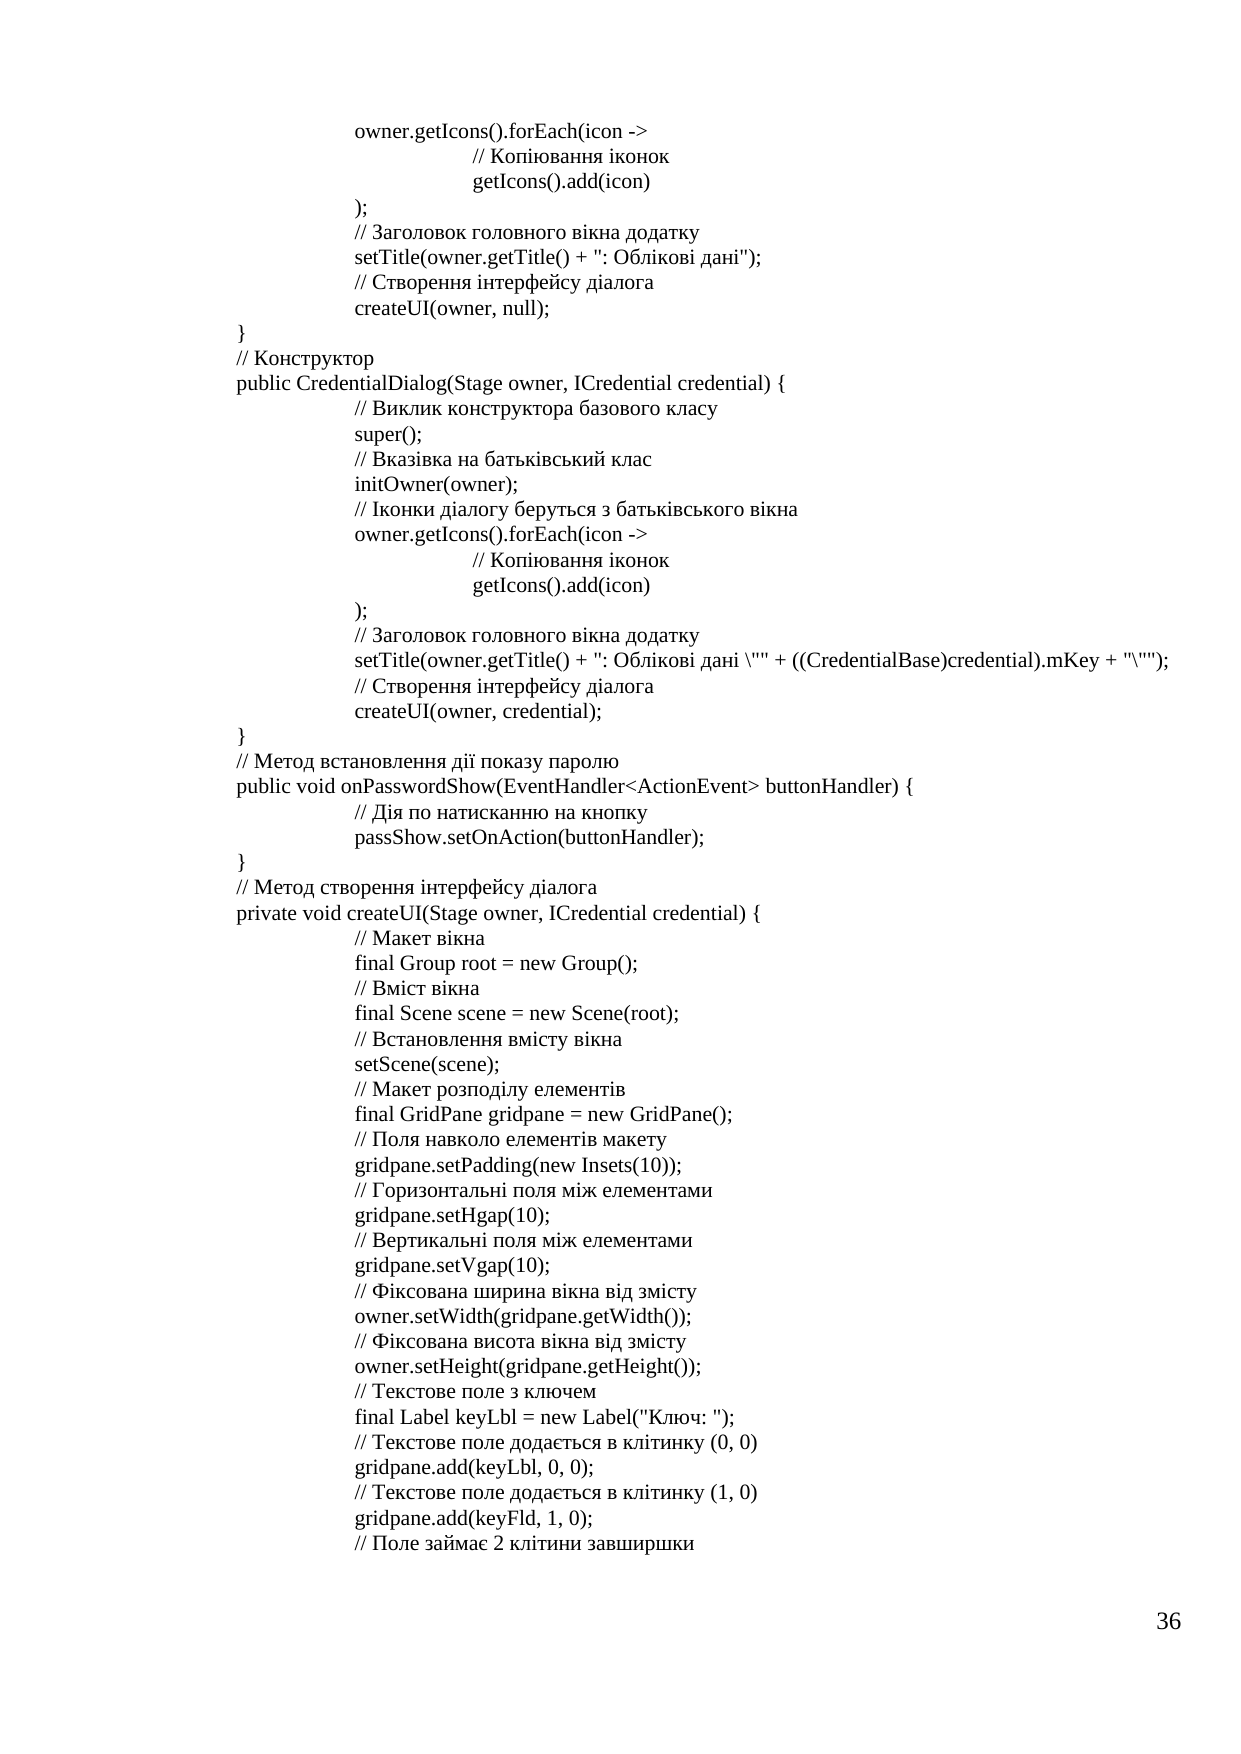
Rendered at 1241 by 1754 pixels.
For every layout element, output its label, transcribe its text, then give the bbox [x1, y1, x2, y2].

text } [118, 723, 1181, 748]
text owner.getIcons().forEach(icon -> [118, 521, 1181, 547]
text // Заголовок головного вікна додатку [118, 219, 1181, 244]
text getIcons().add(icon) [118, 572, 1181, 597]
text initOwner(owner); [118, 471, 1181, 496]
text gridpane.setHgap(10); [118, 1202, 1181, 1227]
text // Метод створення інтерфейсу діалога [118, 874, 1181, 899]
text ); [118, 194, 1181, 219]
text final Group root = new Group(); [118, 950, 1181, 975]
text // Поле займає 2 клітини завширшки [118, 1530, 1181, 1555]
text final Scene scene = new Scene(root); [118, 1000, 1181, 1026]
text createUI(owner, credential); [118, 698, 1181, 723]
text final GridPane gridpane = new GridPane(); [118, 1101, 1181, 1126]
text // Створення інтерфейсу діалога [118, 673, 1181, 698]
text owner.setWidth(gridpane.getWidth()); [118, 1303, 1181, 1328]
text setTitle(owner.getTitle() + ": Облікові дані"); [118, 244, 1181, 269]
text // Іконки діалогу беруться з батьківського вікна [118, 496, 1181, 521]
text // Виклик конструктора базового класу [118, 395, 1181, 421]
text // Вказівка на батьківський клас [118, 446, 1181, 471]
text // Створення інтерфейсу діалога [118, 269, 1181, 294]
text final Label keyLbl = new Label("Ключ: "); [118, 1404, 1181, 1429]
text // Встановлення вмісту вікна [118, 1026, 1181, 1051]
text // Копіювання іконок [118, 143, 1181, 168]
text public CredentialDialog(Stage owner, ICredential credential) { [118, 370, 1181, 395]
text // Горизонтальні поля між елементами [118, 1177, 1181, 1202]
text getIcons().add(icon) [118, 168, 1181, 194]
text } [118, 849, 1181, 874]
text // Заголовок головного вікна додатку [118, 622, 1181, 647]
text gridpane.add(keyFld, 1, 0); [118, 1504, 1181, 1530]
text // Фіксована ширина вікна від змісту [118, 1278, 1181, 1303]
text // Фіксована висота вікна від змісту [118, 1328, 1181, 1353]
text gridpane.setVgap(10); [118, 1252, 1181, 1278]
text // Текстове поле додається в клітинку (1, 0) [118, 1479, 1181, 1504]
text // Метод встановлення дії показу паролю [118, 748, 1181, 773]
text // Поля навколо елементів макету [118, 1126, 1181, 1152]
text // Текстове поле з ключем [118, 1378, 1181, 1404]
text super(); [118, 421, 1181, 446]
text // Макет вікна [118, 925, 1181, 950]
text // Вміст вікна [118, 975, 1181, 1000]
text // Дія по натисканню на кнопку [118, 799, 1181, 824]
text owner.setHeight(gridpane.getHeight()); [118, 1353, 1181, 1378]
text } [118, 320, 1181, 345]
text private void createUI(Stage owner, ICredential credential) { [118, 899, 1181, 925]
text // Текстове поле додається в клітинку (0, 0) [118, 1429, 1181, 1454]
text gridpane.setPadding(new Insets(10)); [118, 1152, 1181, 1177]
text setTitle(owner.getTitle() + ": Облікові дані \"" + ((CredentialBase)credential).mKey + "\""); [118, 647, 1181, 673]
text public void onPasswordShow(EventHandler<ActionEvent> buttonHandler) { [118, 773, 1181, 799]
text owner.getIcons().forEach(icon -> [118, 118, 1181, 143]
text // Копіювання іконок [118, 547, 1181, 572]
text // Макет розподілу елементів [118, 1076, 1181, 1101]
text passShow.setOnAction(buttonHandler); [118, 824, 1181, 849]
text createUI(owner, null); [118, 294, 1181, 320]
text // Конструктор [118, 345, 1181, 370]
text // Вертикальні поля між елементами [118, 1227, 1181, 1252]
text ); [118, 597, 1181, 622]
text setScene(scene); [118, 1051, 1181, 1076]
text gridpane.add(keyLbl, 0, 0); [118, 1454, 1181, 1479]
